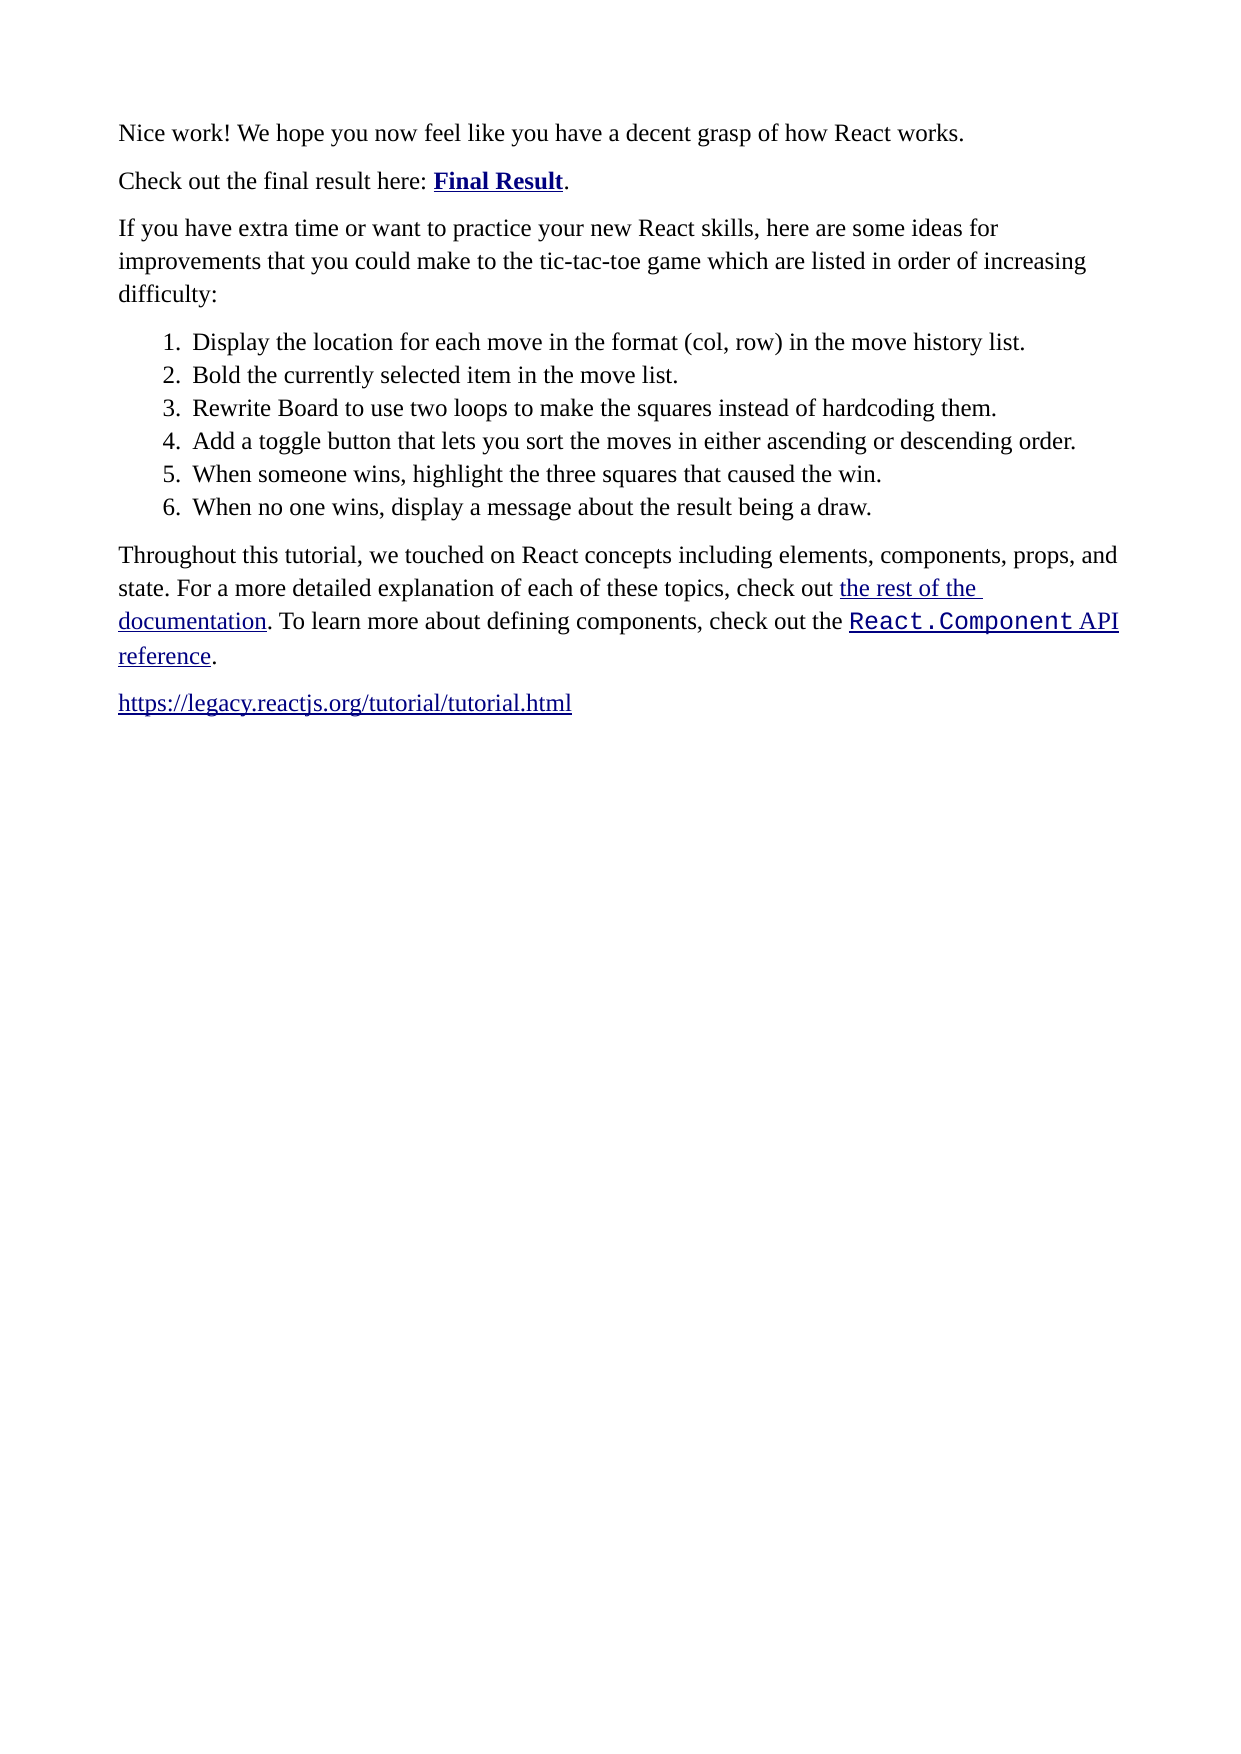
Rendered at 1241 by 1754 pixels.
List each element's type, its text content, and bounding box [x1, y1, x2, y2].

text https://legacy.reactjs.org/tutorial/tutorial.html [118, 688, 1122, 717]
text Nice work! We hope you now feel like you have a decent grasp of how React works. [118, 118, 1122, 147]
list Add a toggle button that lets you sort the moves in either ascending or descending order. [162, 426, 1122, 455]
list Bold the currently selected item in the move list. [162, 360, 1122, 389]
list Display the location for each move in the format (col, row) in the move history list. [162, 327, 1122, 356]
text Check out the final result here: Final Result. [118, 166, 1122, 194]
list When someone wins, highlight the three squares that caused the win. [162, 459, 1122, 488]
text Throughout this tutorial, we touched on React concepts including elements, components, props, and state. For a more detailed explanation of each of these topics, check out the rest of the documentation. To learn more about defining components, check out the React.Component API reference. [118, 540, 1122, 669]
list When no one wins, display a message about the result being a draw. [162, 492, 1122, 521]
text If you have extra time or want to practice your new React skills, here are some ideas for improvements that you could make to the tic-tac-toe game which are listed in order of increasing difficulty: [118, 213, 1122, 308]
list Rewrite Board to use two loops to make the squares instead of hardcoding them. [162, 393, 1122, 422]
